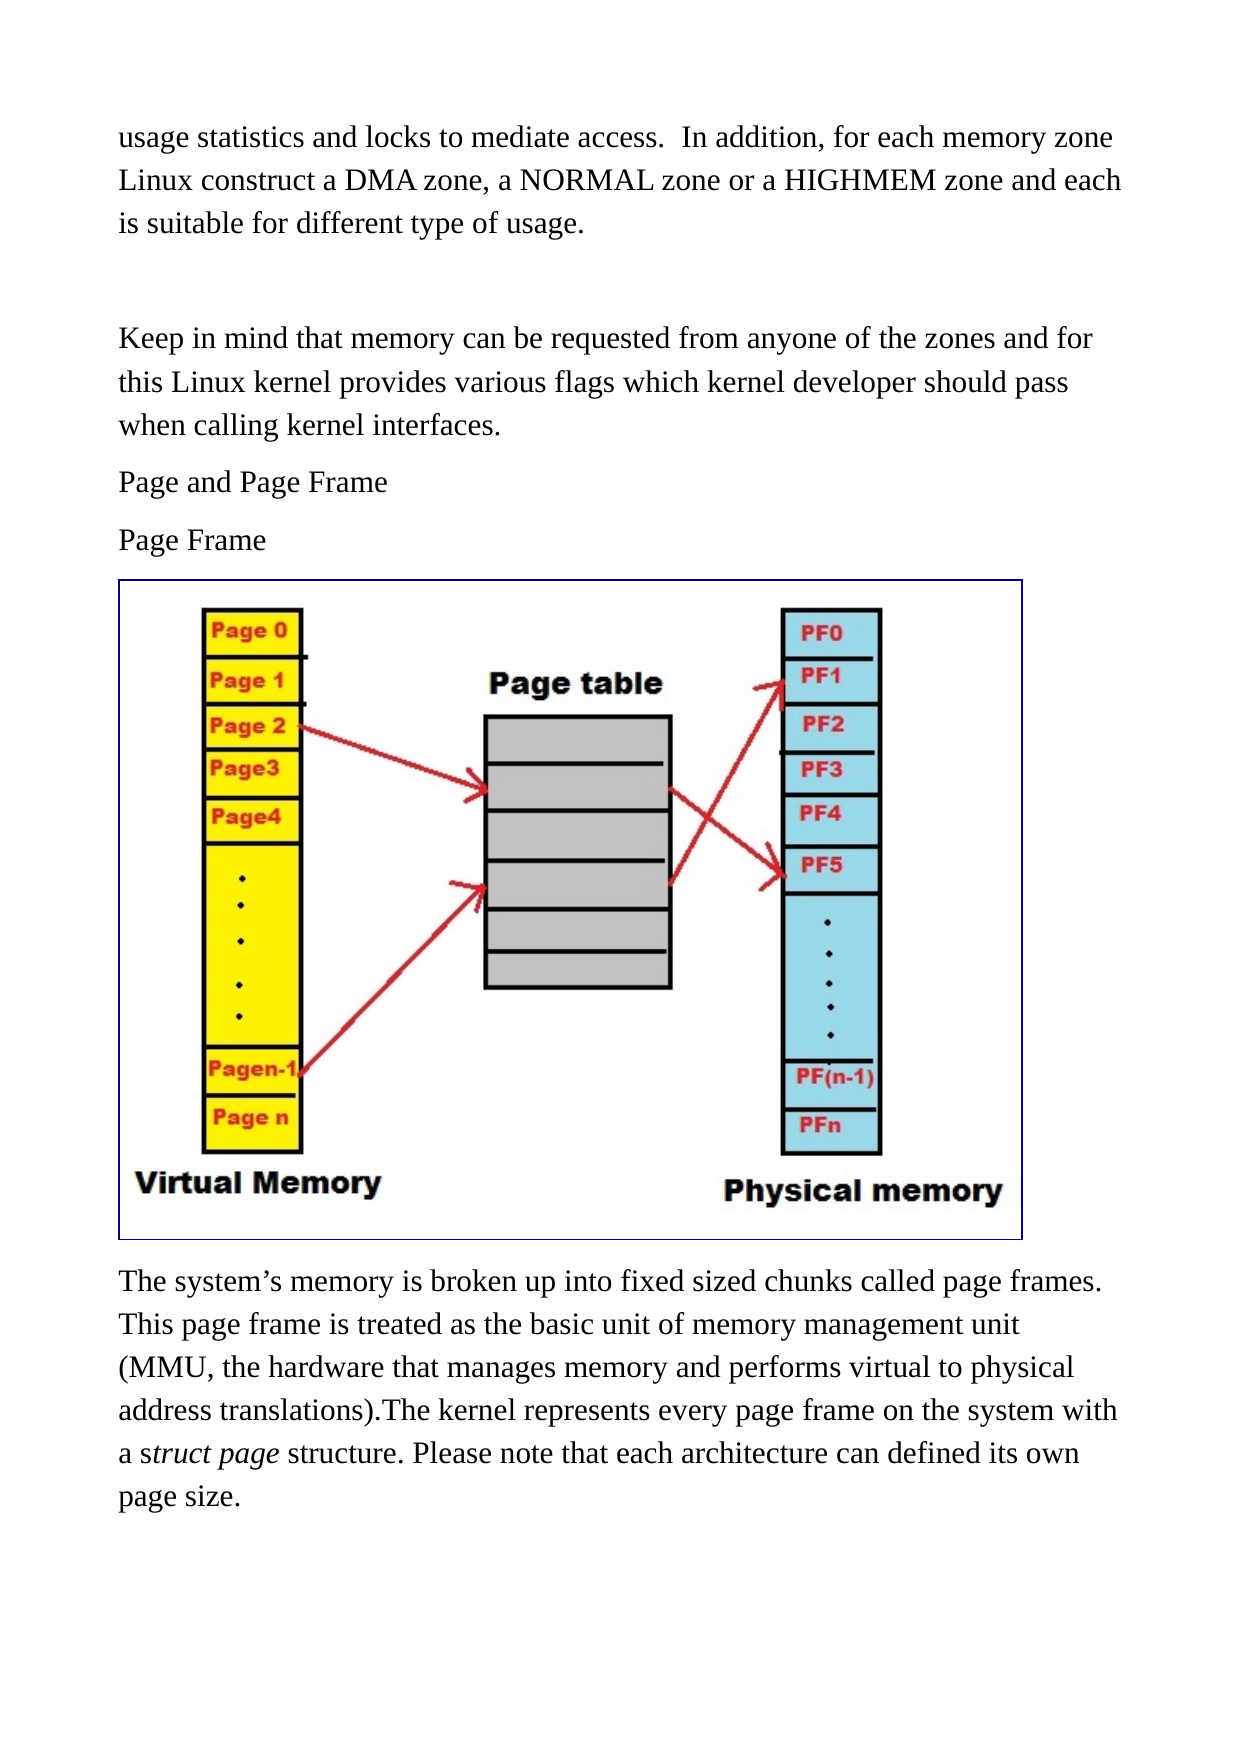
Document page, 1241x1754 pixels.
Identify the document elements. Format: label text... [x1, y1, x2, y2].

text usage statistics and locks to mediate access. In addition, for each memory zone Linux construct a DMA zone, a NORMAL zone or a HIGHMEM zone and each is suitable for different type of usage. [118, 118, 1122, 240]
text Page Frame [118, 521, 1122, 557]
text Page and Page Frame [118, 464, 1122, 500]
text The system’s memory is broken up into fixed sized chunks called page frames. This page frame is treated as the basic unit of memory management unit (MMU, the hardware that manages memory and performs virtual to physical address translations).The kernel represents every page frame on the system with a struct page structure. Please note that each architecture can defined its own page size. [118, 1262, 1122, 1513]
text Keep in mind that memory can be requested from anyone of the zones and for this Linux kernel provides various flags which kernel developer should pass when calling kernel interfaces. [118, 320, 1122, 442]
picture [120, 581, 1021, 1239]
